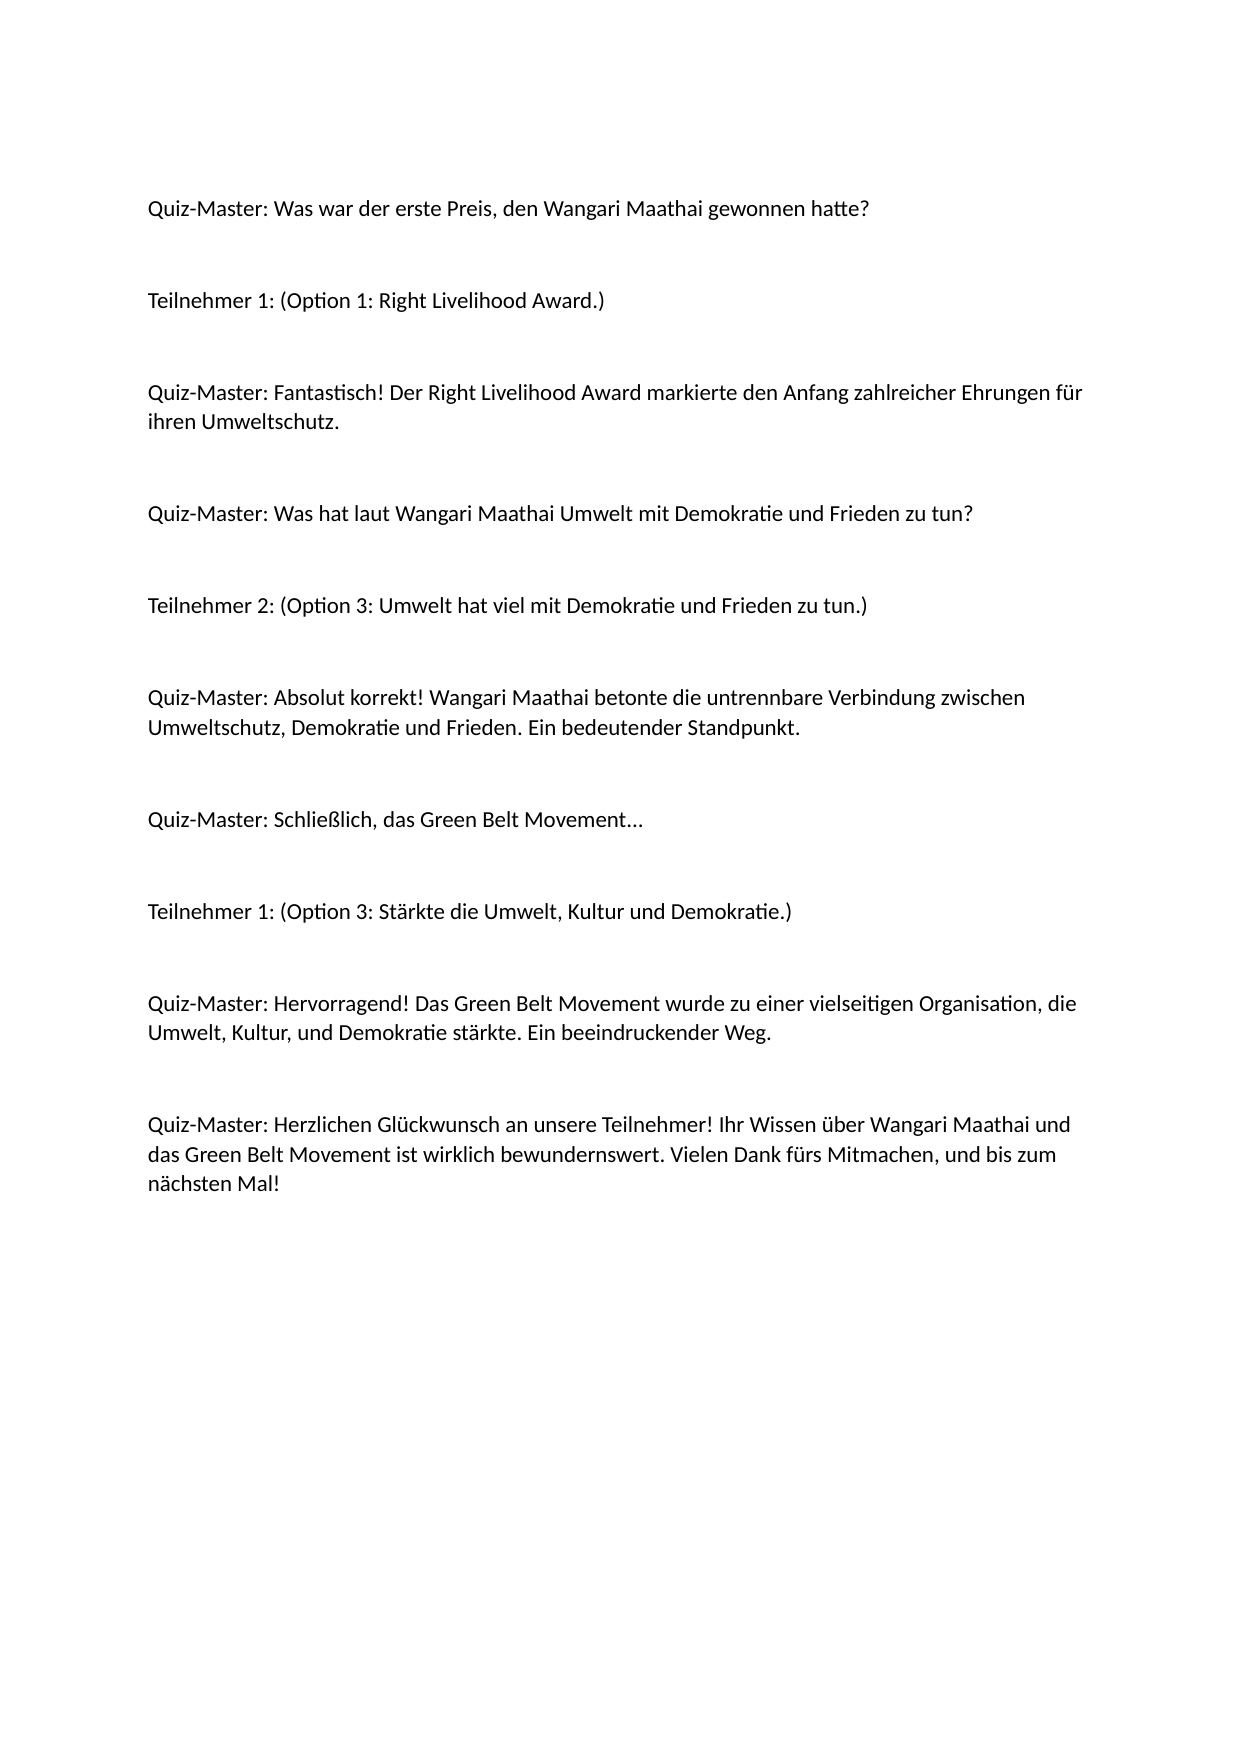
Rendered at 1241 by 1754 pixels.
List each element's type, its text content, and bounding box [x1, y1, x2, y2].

text Teilnehmer 1: (Option 3: Stärkte die Umwelt, Kultur und Demokratie.) [148, 897, 1093, 925]
text Quiz-Master: Was hat laut Wangari Maathai Umwelt mit Demokratie und Frieden zu tun? [148, 499, 1093, 527]
text Quiz-Master: Schließlich, das Green Belt Movement... [148, 805, 1093, 833]
text Teilnehmer 1: (Option 1: Right Livelihood Award.) [148, 286, 1093, 314]
text Quiz-Master: Was war der erste Preis, den Wangari Maathai gewonnen hatte? [148, 194, 1093, 222]
text Quiz-Master: Absolut korrekt! Wangari Maathai betonte die untrennbare Verbindung zwischen Umweltschutz, Demokratie und Frieden. Ein bedeutender Standpunkt. [148, 683, 1093, 741]
text Quiz-Master: Fantastisch! Der Right Livelihood Award markierte den Anfang zahlreicher Ehrungen für ihren Umweltschutz. [148, 378, 1093, 435]
text Quiz-Master: Herzlichen Glückwunsch an unsere Teilnehmer! Ihr Wissen über Wangari Maathai und das Green Belt Movement ist wirklich bewundernswert. Vielen Dank fürs Mitmachen, und bis zum nächsten Mal! [148, 1111, 1093, 1197]
text Teilnehmer 2: (Option 3: Umwelt hat viel mit Demokratie und Frieden zu tun.) [148, 591, 1093, 619]
text Quiz-Master: Hervorragend! Das Green Belt Movement wurde zu einer vielseitigen Organisation, die Umwelt, Kultur, und Demokratie stärkte. Ein beeindruckender Weg. [148, 989, 1093, 1046]
